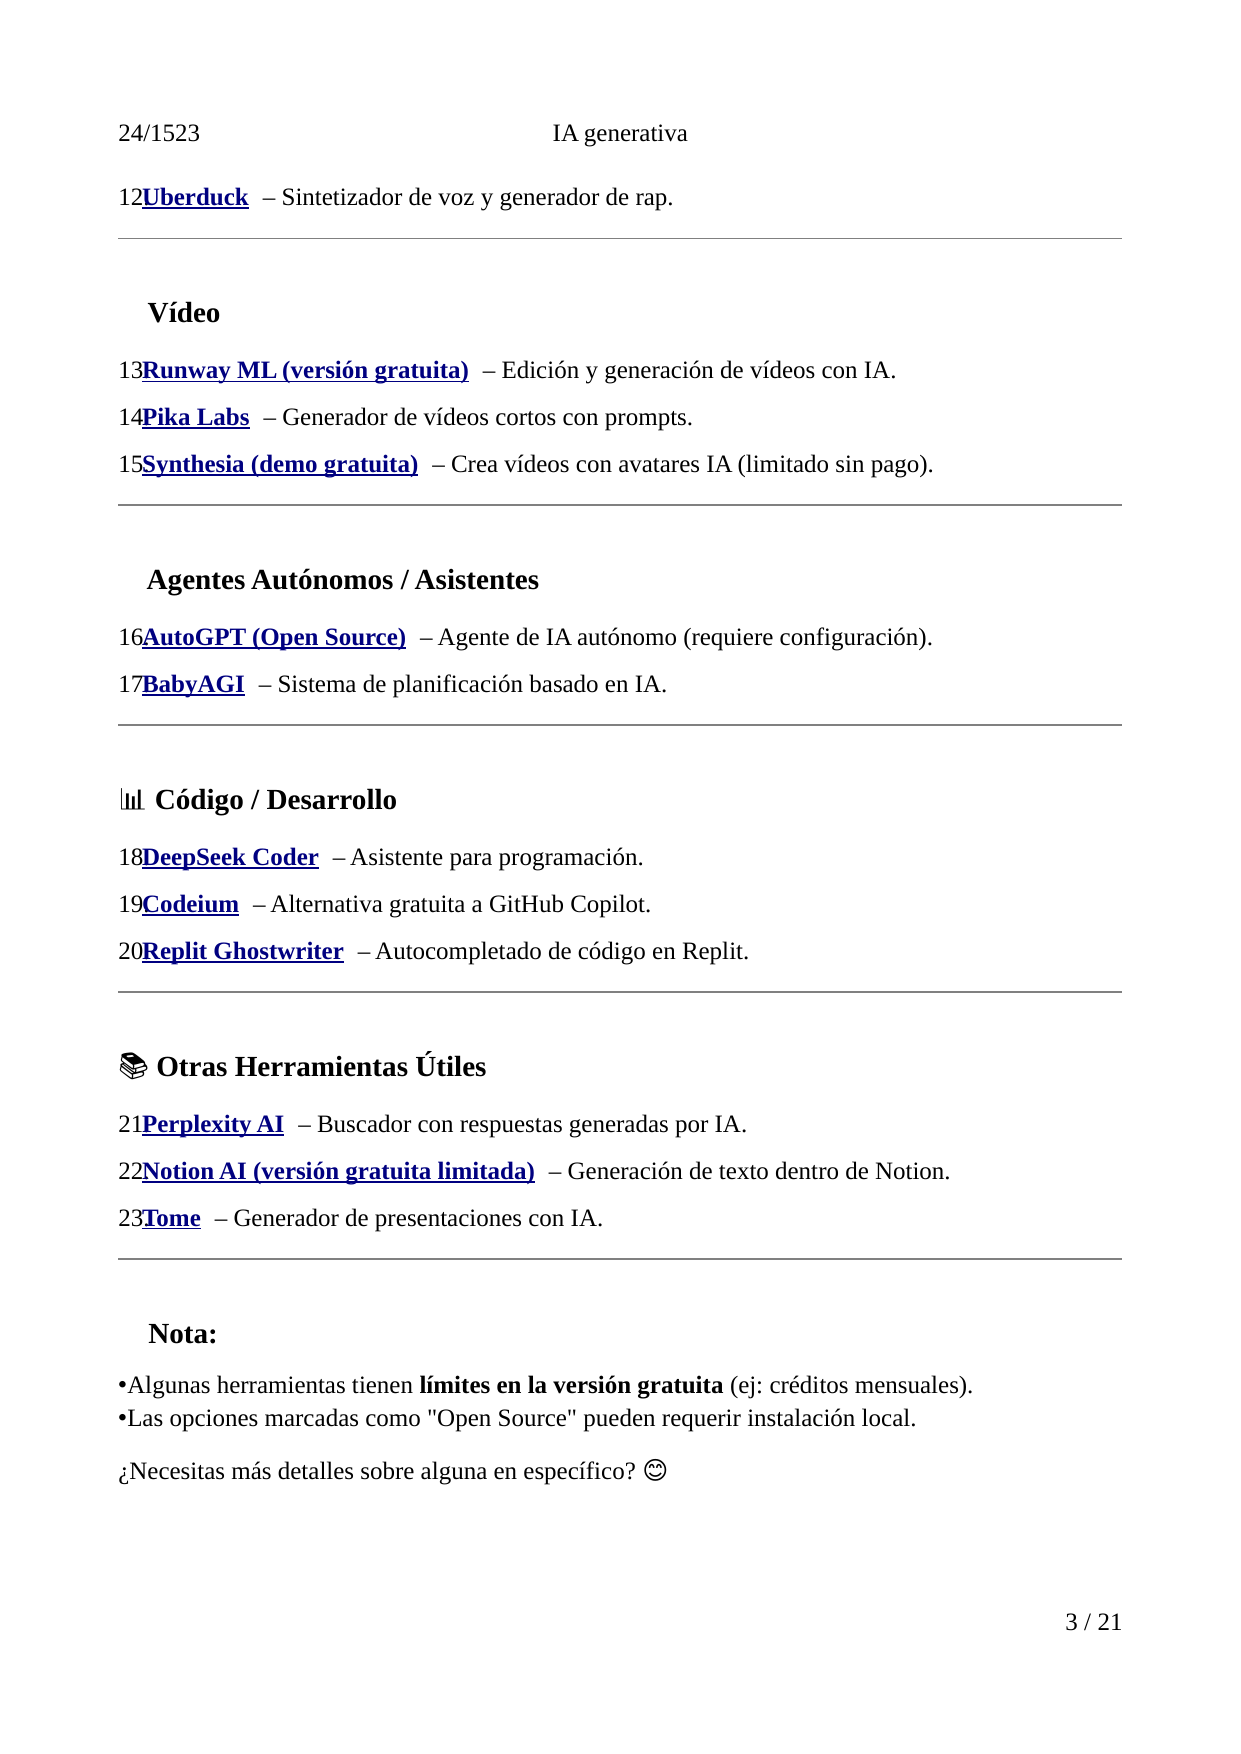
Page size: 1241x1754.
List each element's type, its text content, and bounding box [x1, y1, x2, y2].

text ¿Necesitas más detalles sobre alguna en específico? 😊 [118, 1456, 1122, 1485]
list Pika Labs – Generador de vídeos cortos con prompts. [118, 396, 252, 437]
subtitle 🤖 Agentes Autónomos / Asistentes [118, 562, 1122, 596]
list AutoGPT (Open Source) [118, 616, 409, 657]
subtitle 📚 Otras Herramientas Útiles [118, 1049, 1122, 1083]
subtitle 📊 Código / Desarrollo [118, 782, 1122, 816]
subtitle 🎥 Vídeo [118, 296, 1122, 329]
list Codeium – Alternativa gratuita a GitHub Copilot. [118, 883, 242, 924]
list Runway ML (versión gratuita) [118, 349, 475, 390]
list BabyAGI – Sistema de planificación basado en IA. [252, 663, 1122, 704]
list Perplexity AI [118, 1103, 287, 1144]
list Tome – Generador de presentaciones con IA. [208, 1197, 1122, 1238]
list Tome – Generador de presentaciones con IA. [118, 1197, 204, 1238]
list BabyAGI – Sistema de planificación basado en IA. [118, 663, 248, 704]
list – Autocompletado de código en Replit. [351, 930, 1122, 971]
list Uberduck – Sintetizador de voz y generador de rap. [118, 176, 252, 217]
list – Asistente para programación. [326, 836, 1122, 877]
list Las opciones marcadas como "Open Source" pueden requerir instalación local. [118, 1403, 1122, 1432]
list Uberduck – Sintetizador de voz y generador de rap. [256, 176, 1122, 217]
list Replit Ghostwriter [118, 930, 347, 971]
list Codeium – Alternativa gratuita a GitHub Copilot. [247, 883, 1122, 924]
list Synthesia (demo gratuita) [118, 443, 421, 484]
list – Agente de IA autónomo (requiere configuración). [414, 616, 1122, 657]
list Pika Labs – Generador de vídeos cortos con prompts. [257, 396, 1122, 437]
list – Generación de texto dentro de Notion. [542, 1150, 1122, 1191]
list – Crea vídeos con avatares IA (limitado sin pago). [426, 443, 1122, 484]
list – Buscador con respuestas generadas por IA. [292, 1103, 1122, 1144]
list – Edición y generación de vídeos con IA. [476, 349, 1122, 390]
subtitle 🔹 Nota: [118, 1316, 1122, 1350]
list DeepSeek Coder [118, 836, 322, 877]
list Notion AI (versión gratuita limitada) [118, 1150, 538, 1191]
list Algunas herramientas tienen límites en la versión gratuita (ej: créditos mensuales). [118, 1370, 1122, 1399]
